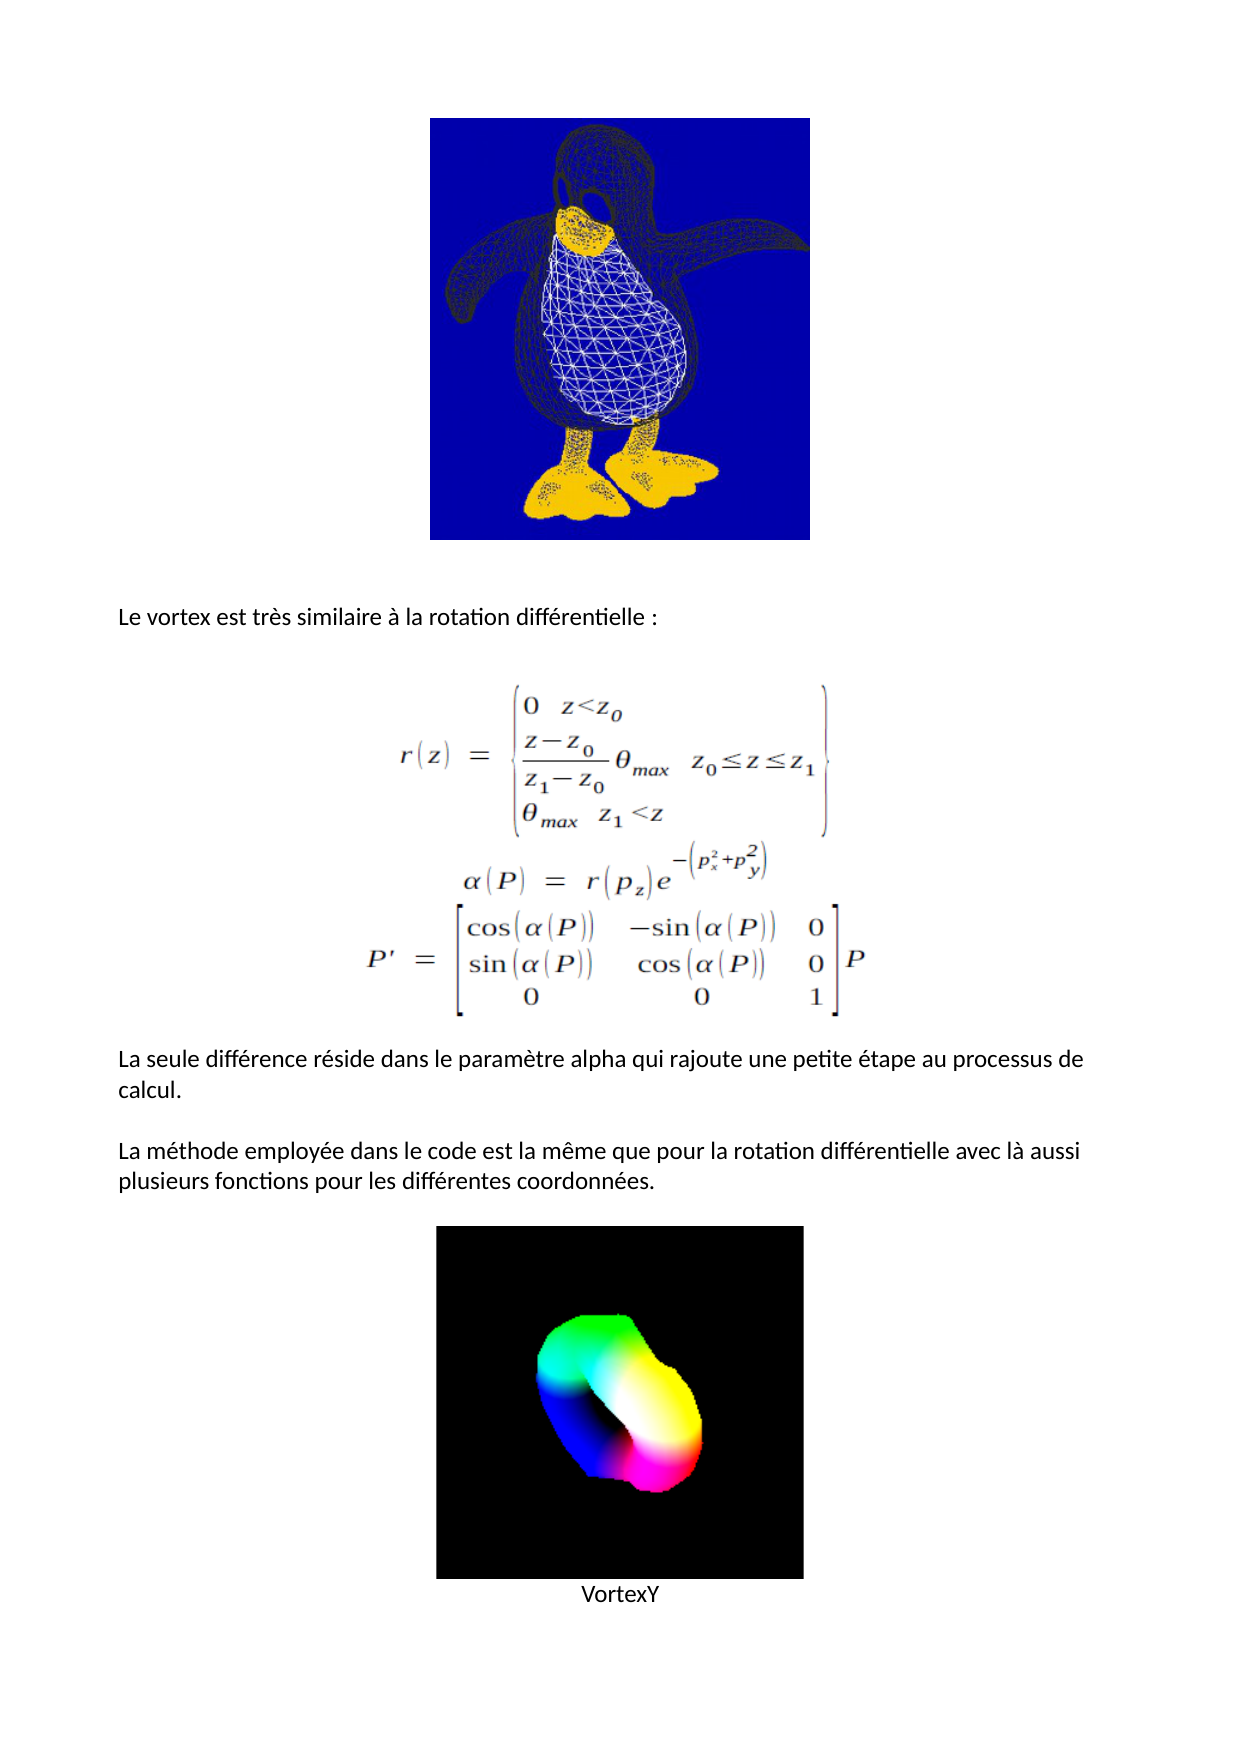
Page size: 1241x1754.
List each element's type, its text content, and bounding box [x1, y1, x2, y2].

picture [357, 661, 883, 1044]
text La méthode employée dans le code est la même que pour la rotation différentielle avec là aussi plusieurs fonctions pour les différentes coordonnées. [118, 1135, 1122, 1196]
text Le vortex est très similaire à la rotation différentielle : [118, 601, 1122, 631]
picture [430, 118, 810, 540]
picture [436, 1226, 804, 1579]
text La seule différence réside dans le paramètre alpha qui rajoute une petite étape au processus de calcul. [118, 662, 1122, 1104]
text VortexY [118, 1227, 1122, 1609]
